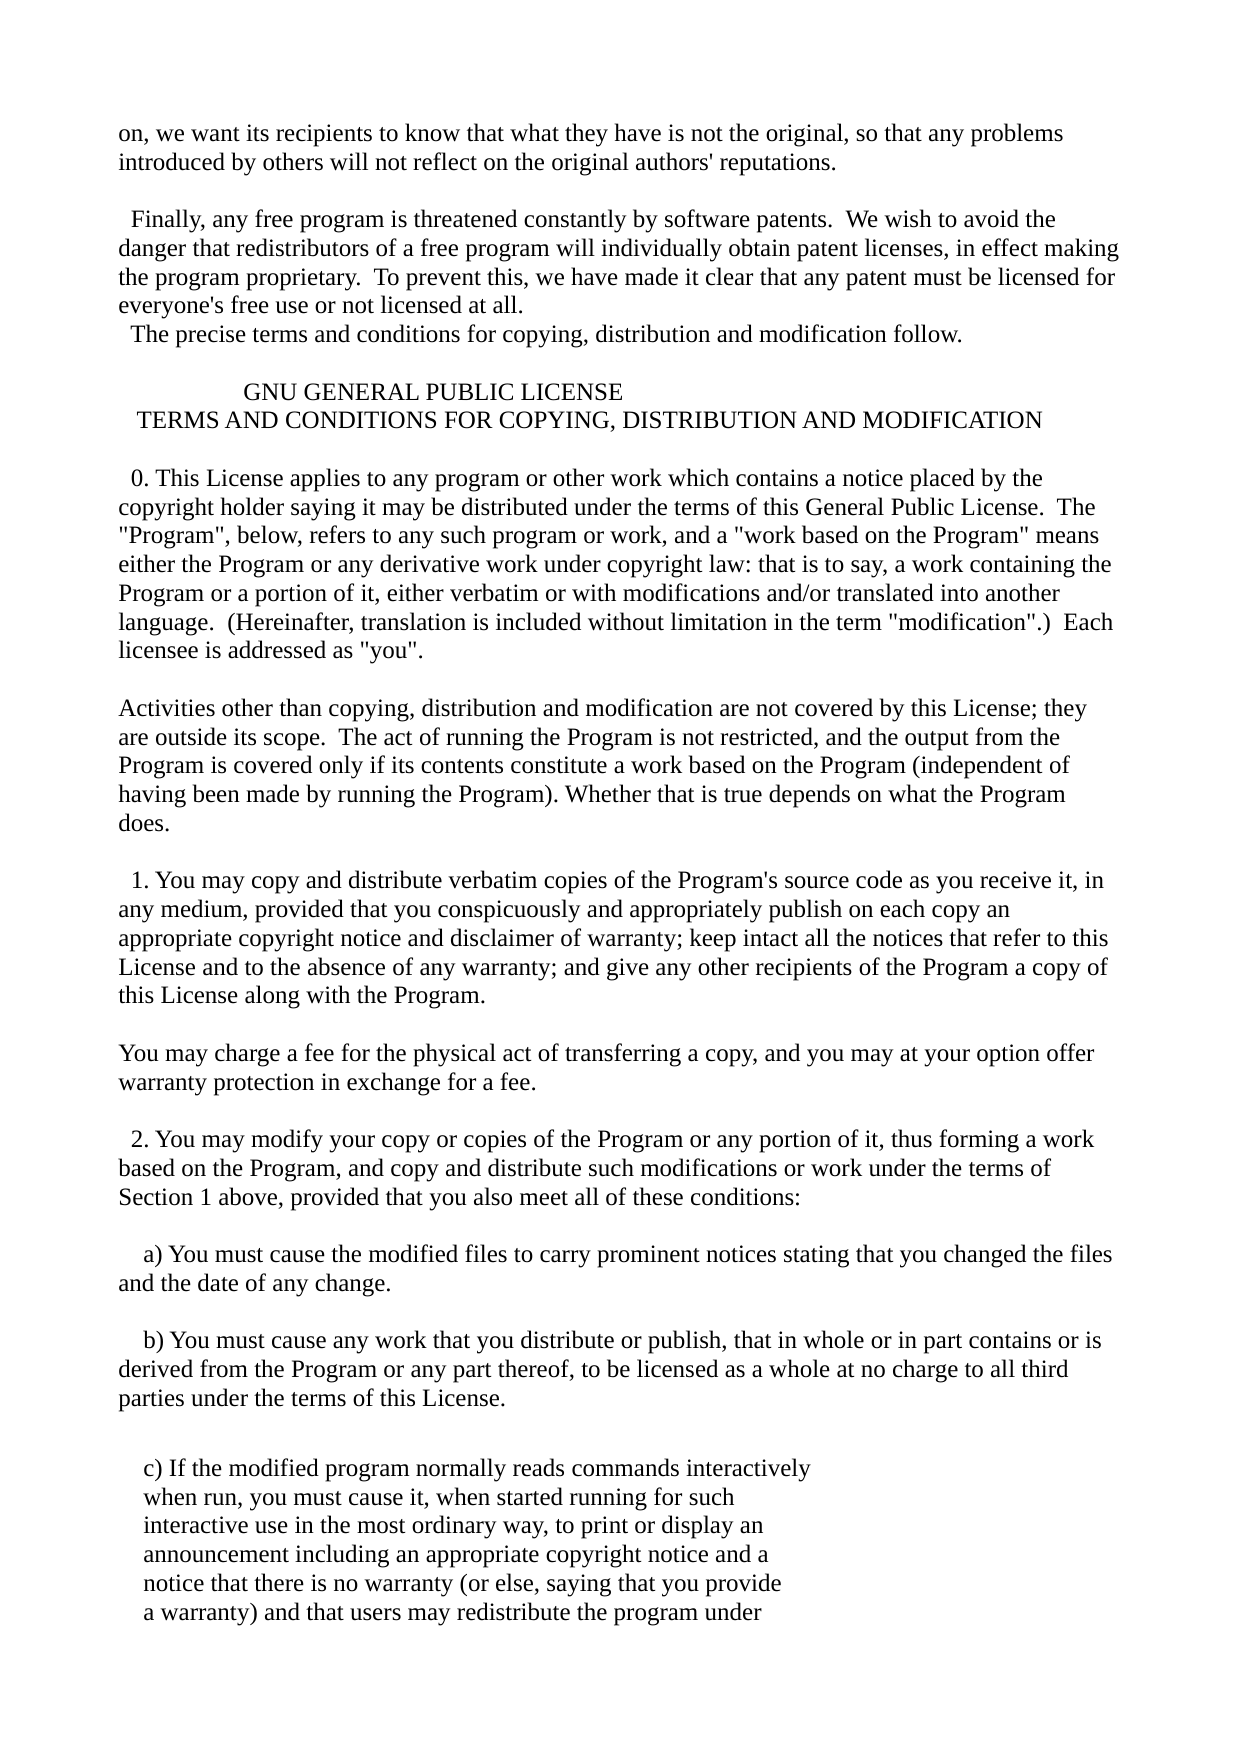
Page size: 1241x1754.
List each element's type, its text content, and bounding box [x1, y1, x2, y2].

text c) If the modified program normally reads commands interactively when run, you must cause it, when started running for such interactive use in the most ordinary way, to print or display an announcement including an appropriate copyright notice and a notice that there is no warranty (or else, saying that you provide a warranty) and that users may redistribute the program under [118, 1424, 1122, 1626]
text on, we want its recipients to know that what they have is not the original, so that any problems introduced by others will not reflect on the original authors' reputations. Finally, any free program is threatened constantly by software patents. We wish to avoid the danger that redistributors of a free program will individually obtain patent licenses, in effect making the program proprietary. To prevent this, we have made it clear that any patent must be licensed for everyone's free use or not licensed at all. The precise terms and conditions for copying, distribution and modification follow. GNU GENERAL PUBLIC LICENSE TERMS AND CONDITIONS FOR COPYING, DISTRIBUTION AND MODIFICATION 0. This License applies to any program or other work which contains a notice placed by the copyright holder saying it may be distributed under the terms of this General Public License. The "Program", below, refers to any such program or work, and a "work based on the Program" means either the Program or any derivative work under copyright law: that is to say, a work containing the Program or a portion of it, either verbatim or with modifications and/or translated into another language. (Hereinafter, translation is included without limitation in the term "modification".) Each licensee is addressed as "you". Activities other than copying, distribution and modification are not covered by this License; they are outside its scope. The act of running the Program is not restricted, and the output from the Program is covered only if its contents constitute a work based on the Program (independent of having been made by running the Program). Whether that is true depends on what the Program does. 1. You may copy and distribute verbatim copies of the Program's source code as you receive it, in any medium, provided that you conspicuously and appropriately publish on each copy an appropriate copyright notice and disclaimer of warranty; keep intact all the notices that refer to this License and to the absence of any warranty; and give any other recipients of the Program a copy of this License along with the Program. You may charge a fee for the physical act of transferring a copy, and you may at your option offer warranty protection in exchange for a fee. 2. You may modify your copy or copies of the Program or any portion of it, thus forming a work based on the Program, and copy and distribute such modifications or work under the terms of Section 1 above, provided that you also meet all of these conditions: a) You must cause the modified files to carry prominent notices stating that you changed the files and the date of any change. b) You must cause any work that you distribute or publish, that in whole or in part contains or is derived from the Program or any part thereof, to be licensed as a whole at no charge to all third parties under the terms of this License. [118, 118, 1122, 1412]
